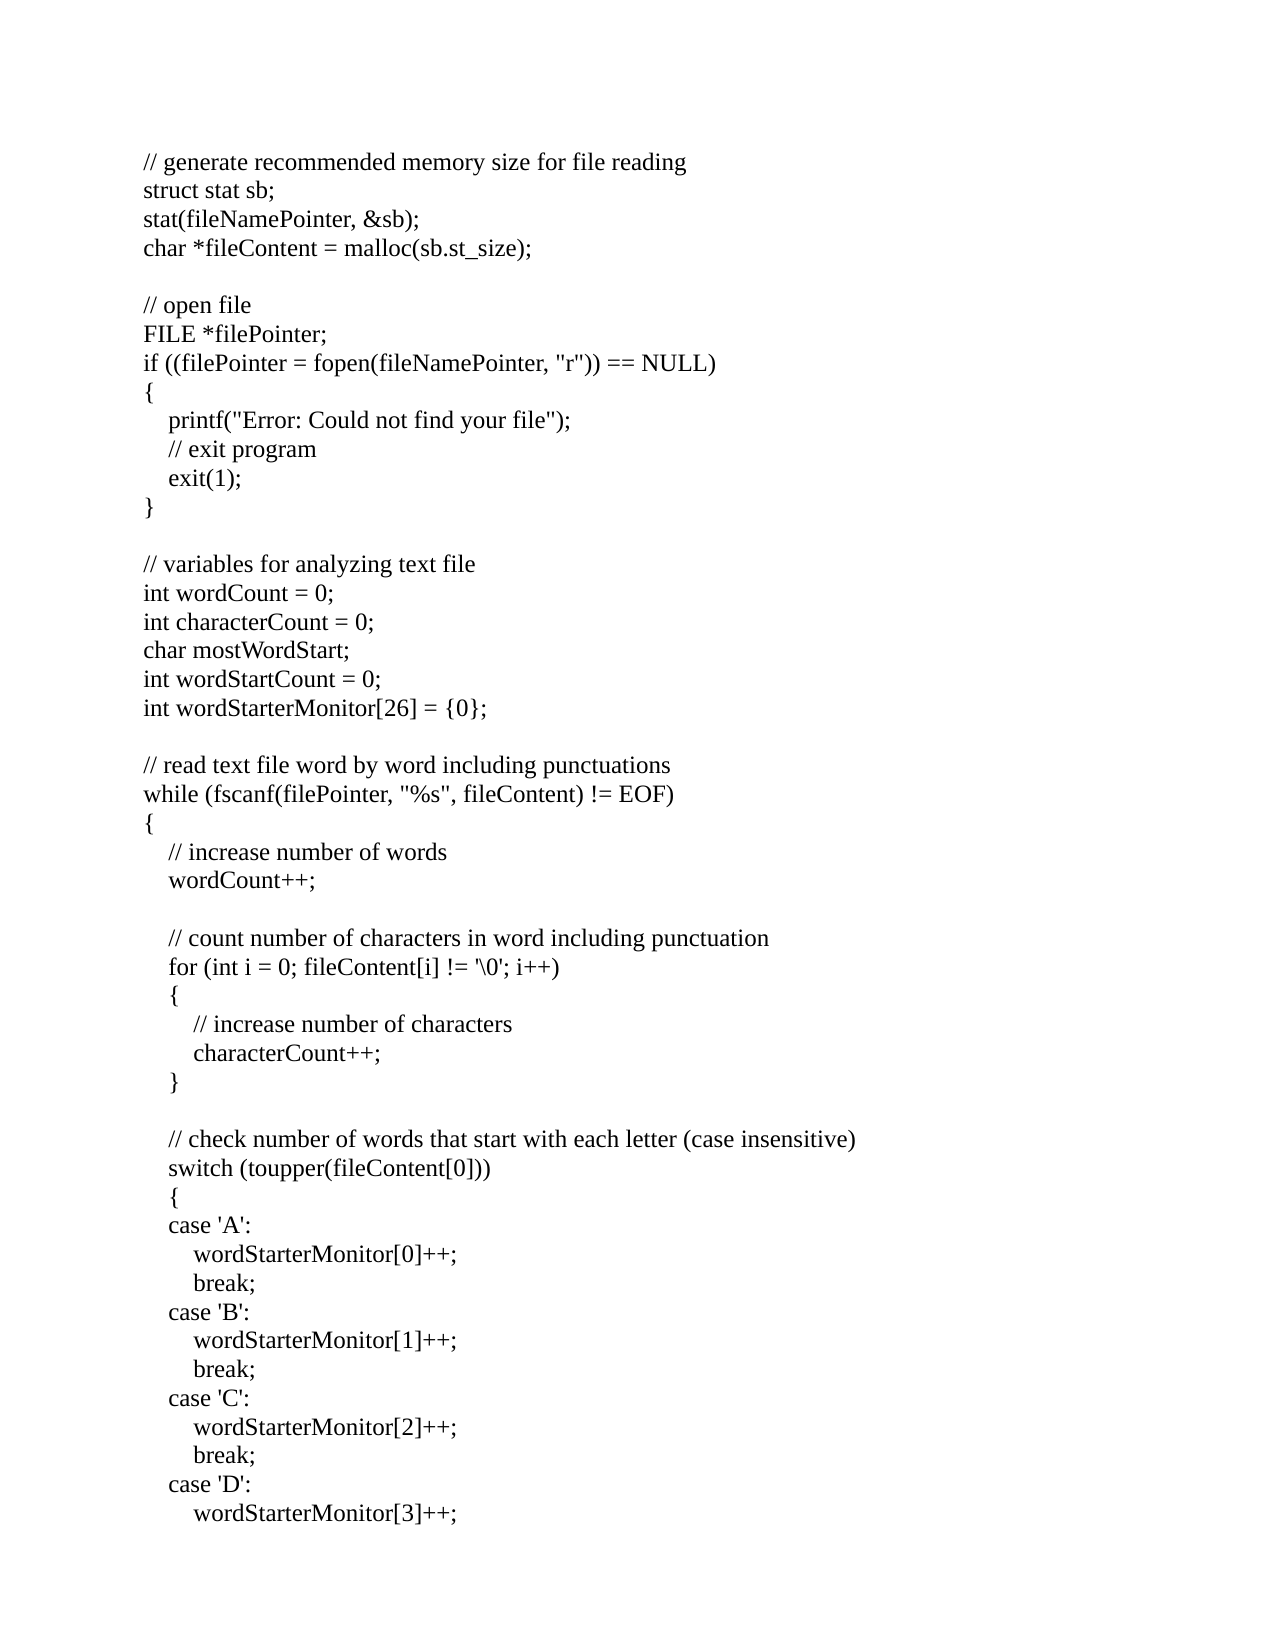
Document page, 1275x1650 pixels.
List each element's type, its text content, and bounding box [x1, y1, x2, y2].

text // check number of words that start with each letter (case insensitive) [118, 1124, 1157, 1153]
text } [118, 492, 1157, 521]
text FILE *filePointer; [118, 319, 1157, 348]
text // exit program [118, 434, 1157, 463]
text int characterCount = 0; [118, 607, 1157, 636]
text break; [118, 1268, 1157, 1297]
text case 'D': [118, 1469, 1157, 1498]
text { [118, 981, 1157, 1009]
text { [118, 377, 1157, 406]
text // variables for analyzing text file [118, 549, 1157, 578]
text int wordStarterMonitor[26] = {0}; [118, 693, 1157, 722]
text stat(fileNamePointer, &sb); [118, 204, 1157, 233]
text char *fileContent = malloc(sb.st_size); [118, 233, 1157, 262]
text break; [118, 1354, 1157, 1383]
text char mostWordStart; [118, 636, 1157, 664]
text { [118, 1182, 1157, 1211]
text // open file [118, 291, 1157, 319]
text for (int i = 0; fileContent[i] != '\0'; i++) [118, 952, 1157, 981]
text switch (toupper(fileContent[0])) [118, 1153, 1157, 1182]
text // increase number of characters [118, 1009, 1157, 1038]
text characterCount++; [118, 1038, 1157, 1067]
text wordStarterMonitor[1]++; [118, 1326, 1157, 1354]
text exit(1); [118, 463, 1157, 492]
text while (fscanf(filePointer, "%s", fileContent) != EOF) [118, 779, 1157, 808]
text // generate recommended memory size for file reading [118, 147, 1157, 176]
text break; [118, 1441, 1157, 1469]
text int wordCount = 0; [118, 578, 1157, 607]
text wordStarterMonitor[2]++; [118, 1412, 1157, 1441]
text // count number of characters in word including punctuation [118, 923, 1157, 952]
text wordCount++; [118, 866, 1157, 894]
text wordStarterMonitor[0]++; [118, 1239, 1157, 1268]
text case 'C': [118, 1383, 1157, 1412]
text int wordStartCount = 0; [118, 664, 1157, 693]
text case 'B': [118, 1297, 1157, 1326]
text } [118, 1067, 1157, 1096]
text // read text file word by word including punctuations [118, 751, 1157, 779]
text printf("Error: Could not find your file"); [118, 406, 1157, 434]
text case 'A': [118, 1211, 1157, 1239]
text if ((filePointer = fopen(fileNamePointer, "r")) == NULL) [118, 348, 1157, 377]
text // increase number of words [118, 837, 1157, 866]
text wordStarterMonitor[3]++; [118, 1498, 1157, 1527]
text struct stat sb; [118, 176, 1157, 204]
text { [118, 808, 1157, 837]
